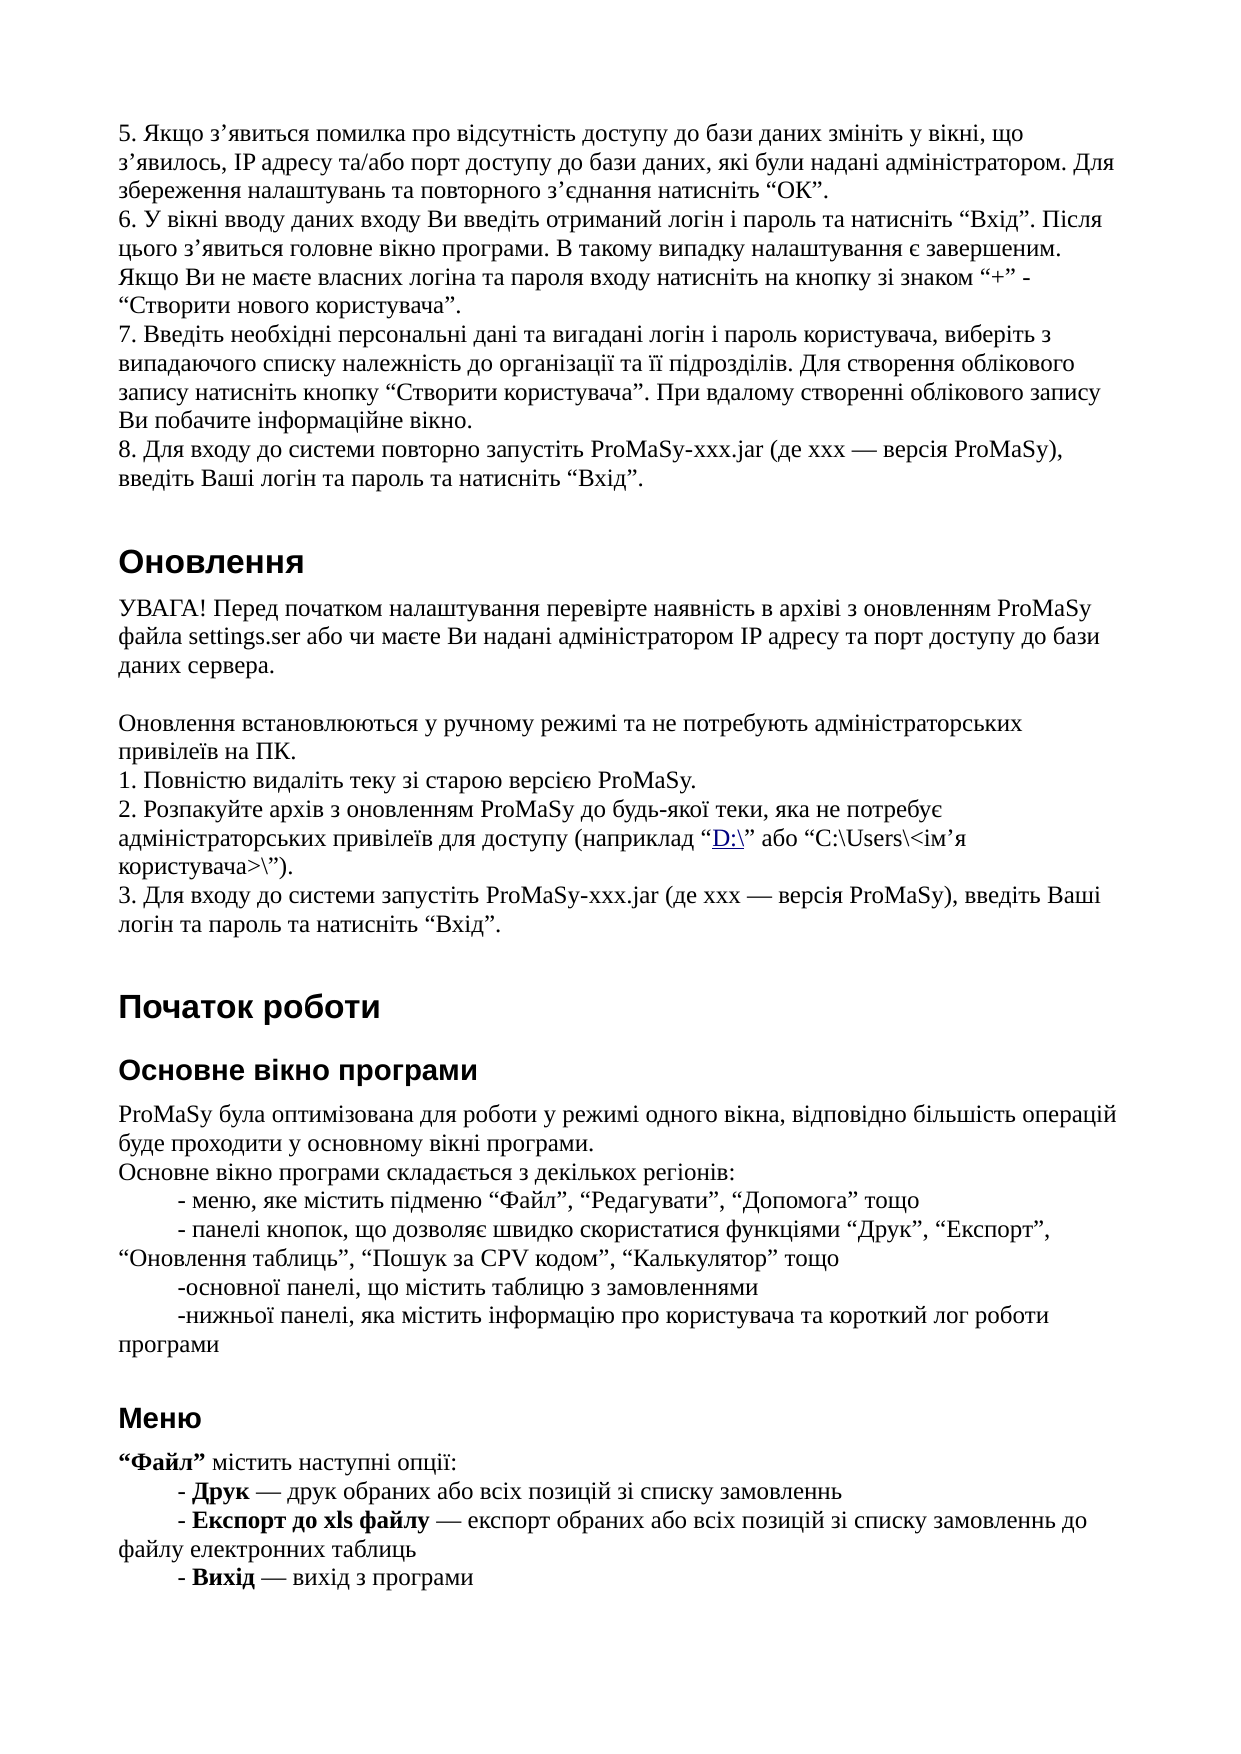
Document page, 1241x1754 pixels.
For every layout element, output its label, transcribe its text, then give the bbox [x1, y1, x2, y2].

text Основне вікно програми складається з декількох регіонів: [118, 1157, 1122, 1185]
text ProMaSy була оптимізована для роботи у режимі одного вікна, відповідно більшість операцій буде проходити у основному вікні програми. [118, 1099, 1122, 1157]
text 2. Розпакуйте архів з оновленням ProMaSy до будь-якої теки, яка не потребує адміністраторських привілеїв для доступу (наприклад “D:\” або “C:\Users\<ім’я користувача>\”). [118, 794, 1122, 880]
text 1. Повністю видаліть теку зі старою версією ProMaSy. [118, 765, 1122, 794]
subtitle Початок роботи [118, 987, 1122, 1026]
text 8. Для входу до системи повторно запустіть ProMaSy-ххх.jar (де ххх — версія ProMaSy), введіть Ваші логін та пароль та натисніть “Вхід”. [118, 434, 1122, 492]
text 6. У вікні вводу даних входу Ви введіть отриманий логін і пароль та натисніть “Вхід”. Після цього з’явиться головне вікно програми. В такому випадку налаштування є завершеним. Якщо Ви не маєте власних логіна та пароля входу натисніть на кнопку зі знаком “+” - “Створити нового користувача”. [118, 204, 1122, 319]
subtitle Оновлення [118, 541, 1122, 580]
text УВАГА! Перед початком налаштування перевірте наявність в архіві з оновленням ProMaSy файла settings.ser або чи маєте Ви надані адміністратором IP адресу та порт доступу до бази даних сервера. [118, 593, 1122, 679]
text 3. Для входу до системи запустіть ProMaSy-ххх.jar (де ххх — версія ProMaSy), введіть Ваші логін та пароль та натисніть “Вхід”. [118, 880, 1122, 938]
subtitle Основне вікно програми [118, 1053, 1122, 1087]
text - Друк — друк обраних або всіх позицій зі списку замовленнь [118, 1476, 1122, 1505]
text - панелі кнопок, що дозволяє швидко скористатися функціями “Друк”, “Експорт”, “Оновлення таблиць”, “Пошук за CPV кодом”, “Калькулятор” тощо [118, 1214, 1122, 1272]
text -нижньої панелі, яка містить інформацію про користувача та короткий лог роботи програми [118, 1300, 1122, 1358]
text 7. Введіть необхідні персональні дані та вигадані логін і пароль користувача, виберіть з випадаючого списку належність до організації та її підрозділів. Для створення облікового запису натисніть кнопку “Створити користувача”. При вдалому створенні облікового запису Ви побачите інформаційне вікно. [118, 319, 1122, 434]
text - Експорт до xls файлу — експорт обраних або всіх позицій зі списку замовленнь до файлу електронних таблиць [118, 1505, 1122, 1562]
text Оновлення встановлюються у ручному режимі та не потребують адміністраторських привілеїв на ПК. [118, 708, 1122, 765]
subtitle Меню [118, 1401, 1122, 1435]
text - меню, яке містить підменю “Файл”, “Редагувати”, “Допомога” тощо [118, 1185, 1122, 1214]
text -основної панелі, що містить таблицю з замовленнями [118, 1272, 1122, 1300]
text - Вихід — вихід з програми [118, 1562, 1122, 1591]
text 5. Якщо з’явиться помилка про відсутність доступу до бази даних змініть у вікні, що з’явилось, IP адресу та/або порт доступу до бази даних, які були надані адміністратором. Для збереження налаштувань та повторного з’єднання натисніть “ОК”. [118, 118, 1122, 204]
text “Файл” містить наступні опції: [118, 1447, 1122, 1476]
